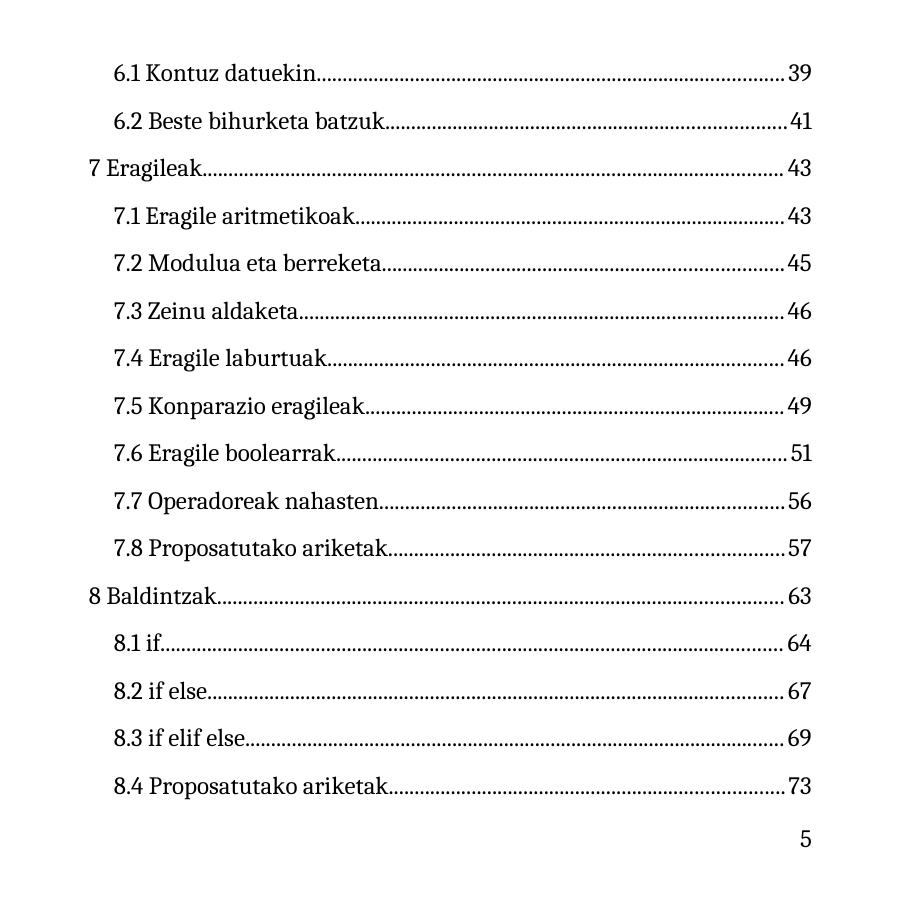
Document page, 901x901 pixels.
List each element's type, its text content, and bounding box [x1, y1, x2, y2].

text 7.5 Konparazio eragileak 49 [114, 392, 811, 420]
text 6.2 Beste bihurketa batzuk 41 [114, 107, 811, 135]
text 6.1 Kontuz datuekin 39 [114, 59, 811, 88]
text 7.7 Operadoreak nahasten 56 [114, 487, 811, 515]
text 7 Eragileak 43 [89, 154, 811, 183]
text 8.2 if else 67 [114, 677, 811, 705]
text 7.4 Eragile laburtuak 46 [114, 344, 811, 373]
text 8.1 if 64 [114, 629, 811, 658]
text 8.4 Proposatutako ariketak 73 [114, 772, 811, 800]
text 7.3 Zeinu aldaketa 46 [114, 297, 811, 325]
text 8 Baldintzak 63 [89, 582, 811, 610]
text 7.1 Eragile aritmetikoak 43 [114, 202, 811, 230]
text 7.2 Modulua eta berreketa 45 [114, 249, 811, 278]
text 8.3 if elif else 69 [114, 724, 811, 753]
text 7.6 Eragile boolearrak 51 [114, 439, 811, 468]
text 7.8 Proposatutako ariketak 57 [114, 534, 811, 563]
